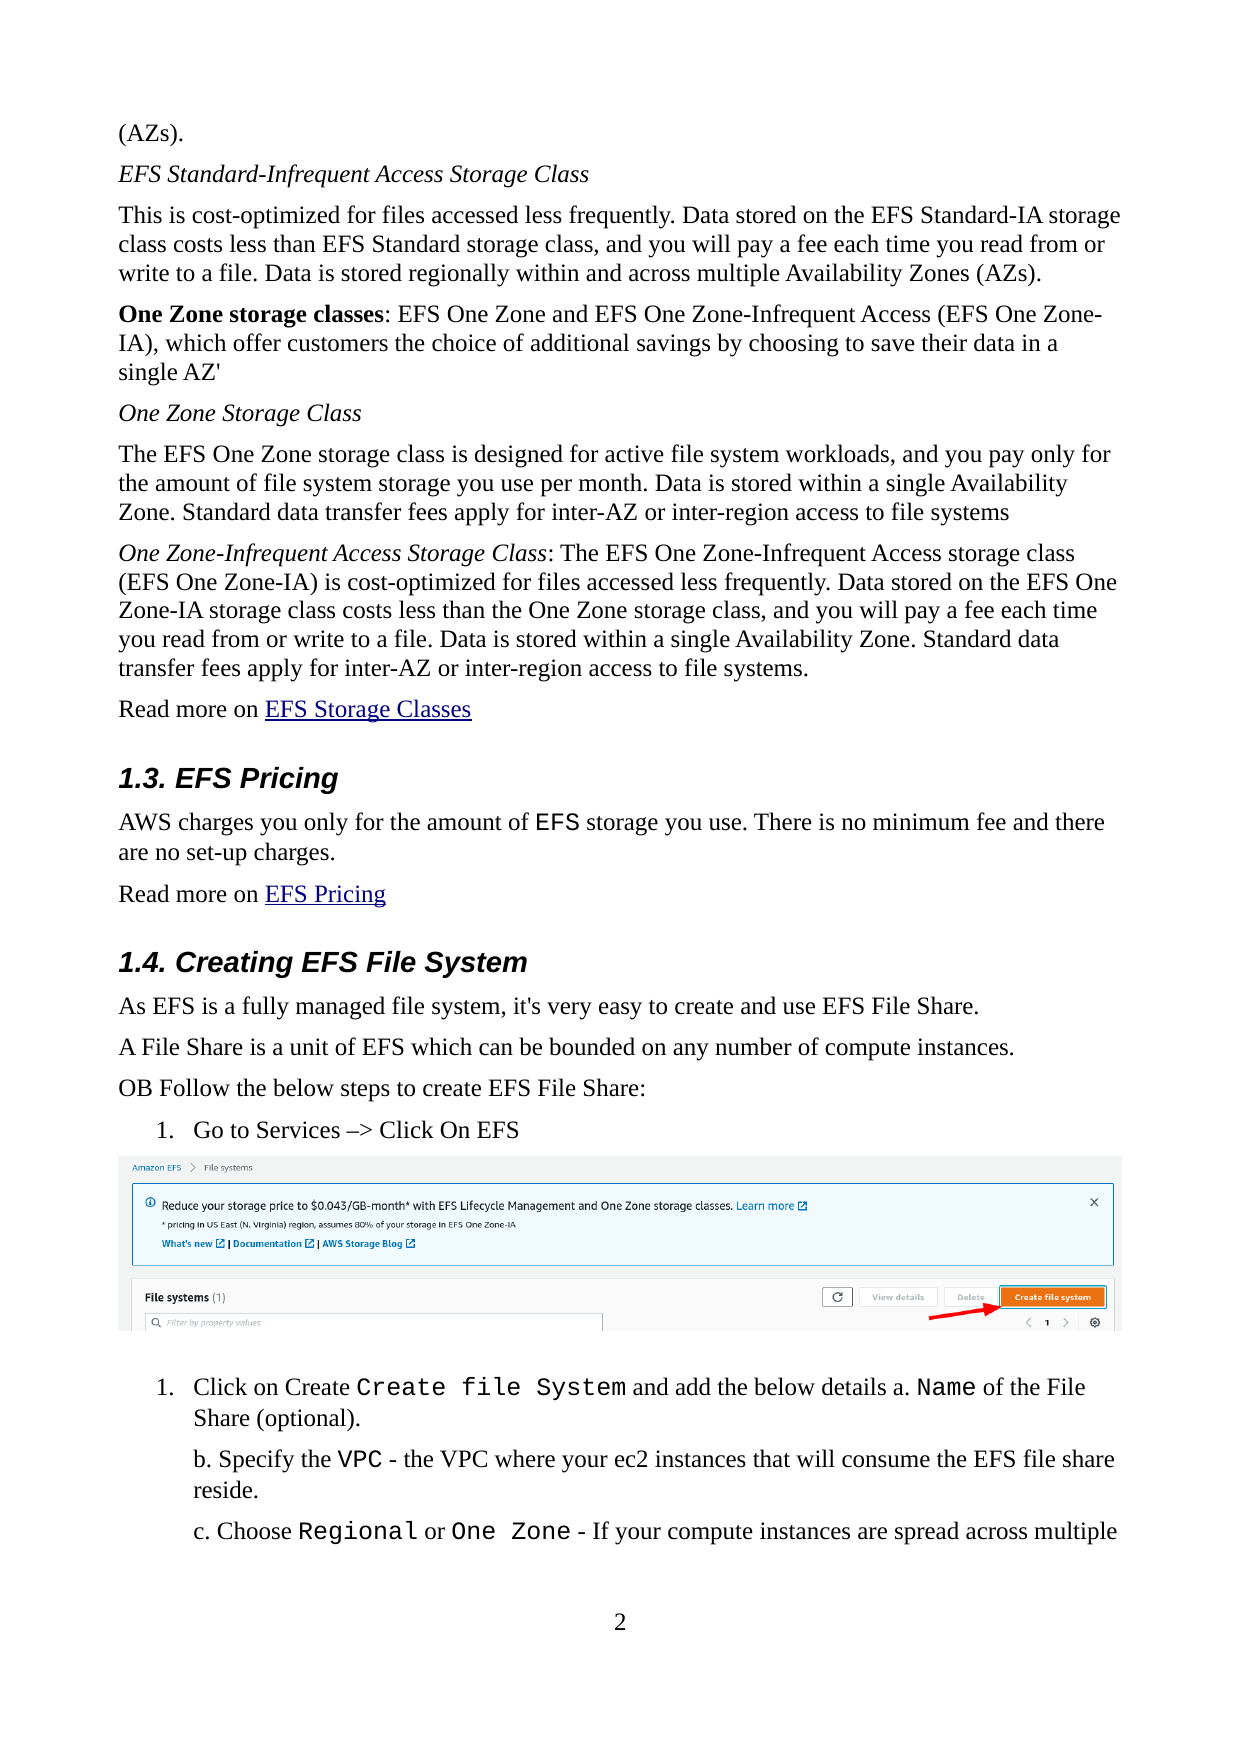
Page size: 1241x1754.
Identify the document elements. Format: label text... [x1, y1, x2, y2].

list b. Specify the VPC - the VPC where your ec2 instances that will consume the EFS file share reside. [156, 1444, 1122, 1504]
text AWS charges you only for the amount of EFS storage you use. There is no minimum fee and there are no set-up charges. [118, 807, 1122, 866]
subtitle Creating EFS File System [118, 945, 1122, 978]
list c. Choose Regional or One Zone - If your compute instances are spread across multiple [156, 1516, 1122, 1547]
text A File Share is a unit of EFS which can be bounded on any number of compute instances. [118, 1032, 1122, 1061]
text This is cost-optimized for files accessed less frequently. Data stored on the EFS Standard-IA storage class costs less than EFS Standard storage class, and you will pay a fee each time you read from or write to a file. Data is stored regionally within and across multiple Availability Zones (AZs). [118, 201, 1122, 287]
list Go to Services –> Click On EFS [156, 1115, 1122, 1143]
text OB Follow the below steps to create EFS File Share: [118, 1073, 1122, 1102]
text One Zone-Infrequent Access Storage Class: The EFS One Zone-Infrequent Access storage class (EFS One Zone-IA) is cost-optimized for files accessed less frequently. Data stored on the EFS One Zone-IA storage class costs less than the One Zone storage class, and you will pay a fee each time you read from or write to a file. Data is stored within a single Availability Zone. Standard data transfer fees apply for inter-AZ or inter-region access to file systems. [118, 538, 1122, 682]
text One Zone storage classes: EFS One Zone and EFS One Zone-Infrequent Access (EFS One Zone-IA), which offer customers the choice of additional savings by choosing to save their data in a single AZ' [118, 299, 1122, 386]
text One Zone Storage Class [118, 398, 1122, 427]
subtitle EFS Pricing [118, 761, 1122, 794]
text (AZs). [118, 118, 1122, 147]
text Read more on EFS Storage Classes [118, 694, 1122, 723]
text The EFS One Zone storage class is designed for active file system workloads, and you pay only for the amount of file system storage you use per month. Data is stored within a single Availability Zone. Standard data transfer fees apply for inter-AZ or inter-region access to file systems [118, 439, 1122, 526]
text Read more on EFS Pricing [118, 879, 1122, 907]
text EFS Standard-Infrequent Access Storage Class [118, 159, 1122, 188]
text As EFS is a fully managed file system, it's very easy to create and use EFS File Share. [118, 991, 1122, 1020]
list Click on Create Create file System and add the below details a. Name of the File Share (optional). [156, 1372, 1122, 1432]
